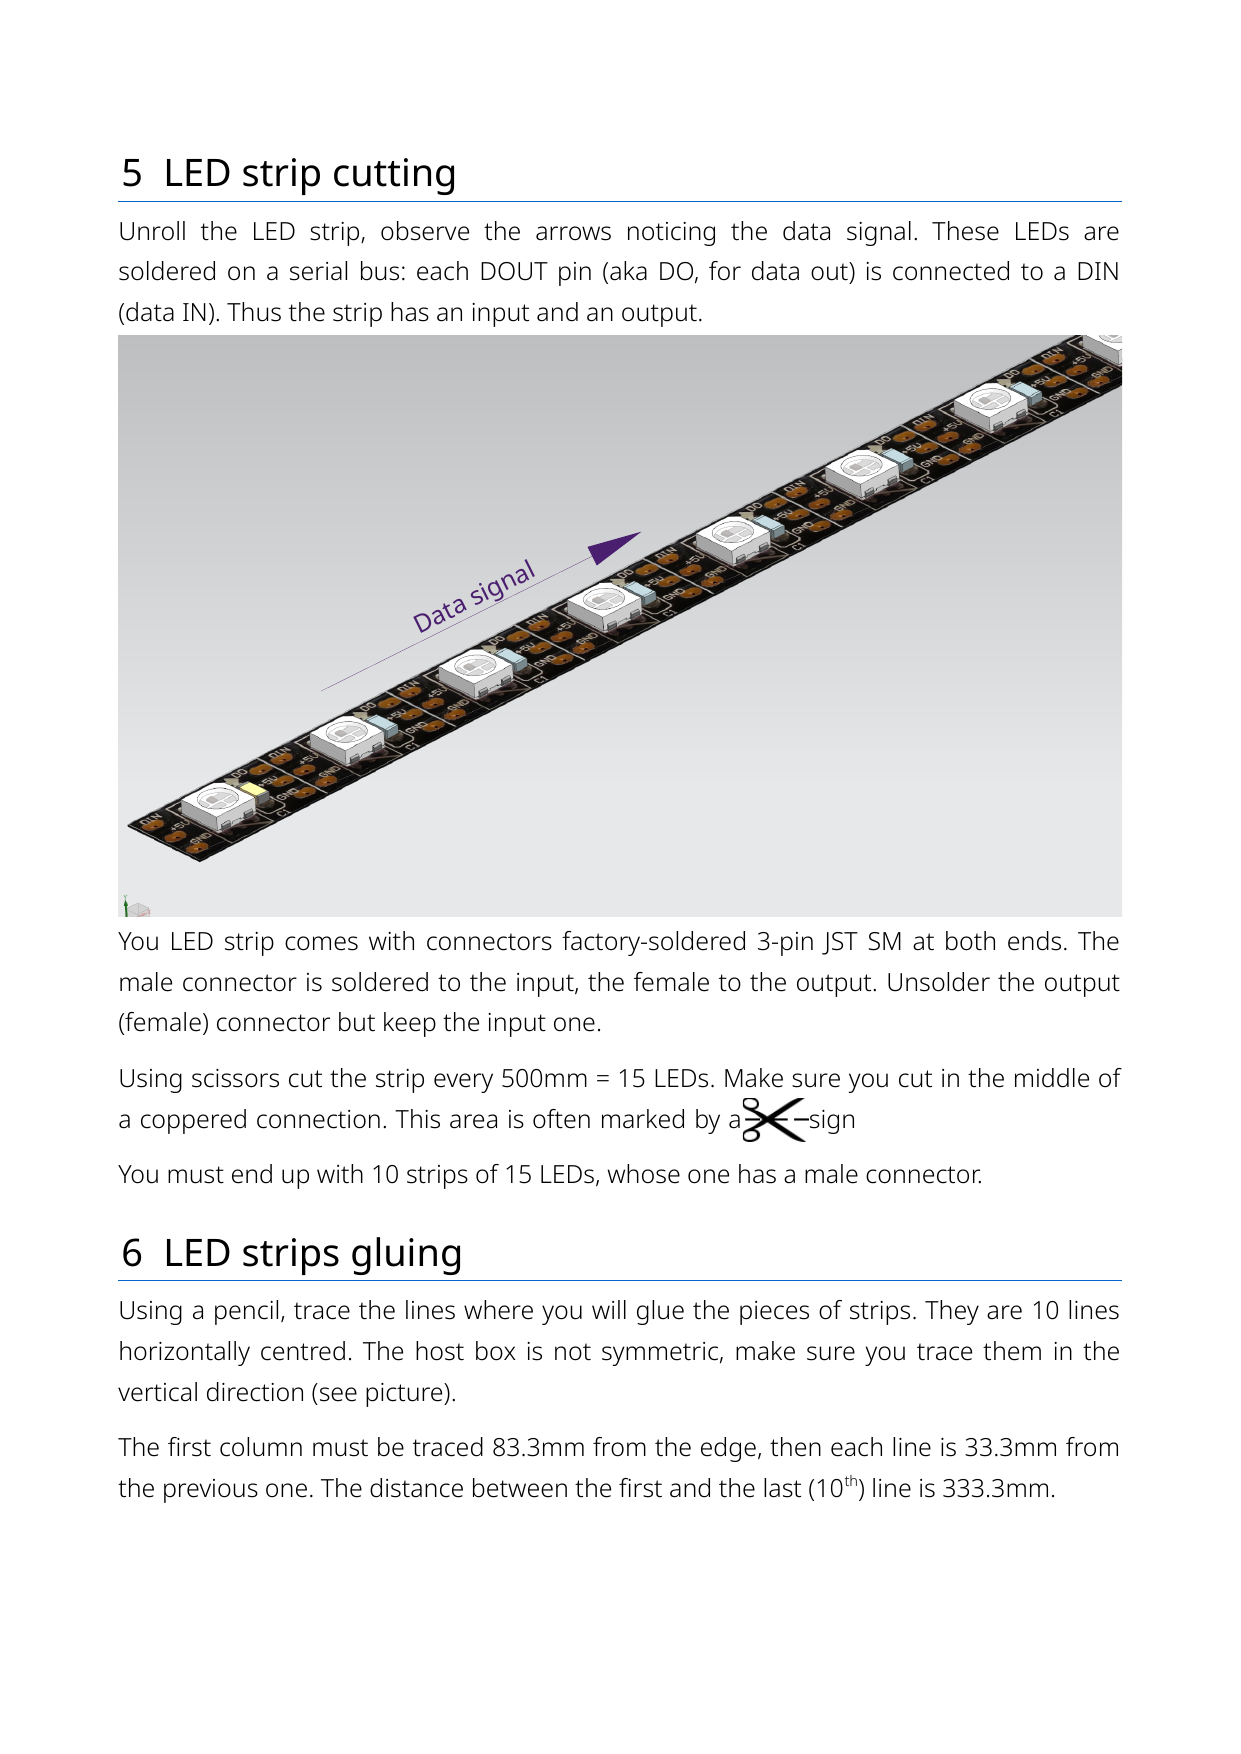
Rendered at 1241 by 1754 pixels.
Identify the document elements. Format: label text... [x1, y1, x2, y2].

text The first column must be traced 83.3mm from the edge, then each line is 33.3mm from the previous one. The distance between the first and the last (10th) line is 333.3mm. [118, 1430, 1122, 1505]
picture [118, 335, 1123, 917]
text Using a pencil, trace the lines where you will glue the pieces of strips. They are 10 lines horizontally centred. The host box is not symmetric, make sure you trace them in the vertical direction (see picture). [118, 1293, 1122, 1408]
text You LED strip comes with connectors factory-soldered 3-pin JST SM at both ends. The male connector is soldered to the input, the female to the output. Unsolder the output (female) connector but keep the input one. [118, 917, 1122, 1039]
subtitle LED strip cutting [118, 143, 1122, 201]
picture [742, 1098, 809, 1142]
text Using scissors cut the strip every 500mm = 15 LEDs. Make sure you cut in the middle of a coppered connection. This area is often marked by a sign [118, 1061, 1122, 1135]
text Unroll the LED strip, observe the arrows noticing the data signal. These LEDs are soldered on a serial bus: each DOUT pin (aka DO, for data out) is connected to a DIN (data IN). Thus the strip has an input and an output. [118, 213, 1122, 329]
subtitle LED strips gluing [118, 1223, 1122, 1280]
text You must end up with 10 strips of 15 LEDs, whose one has a male connector. [118, 1157, 1122, 1191]
